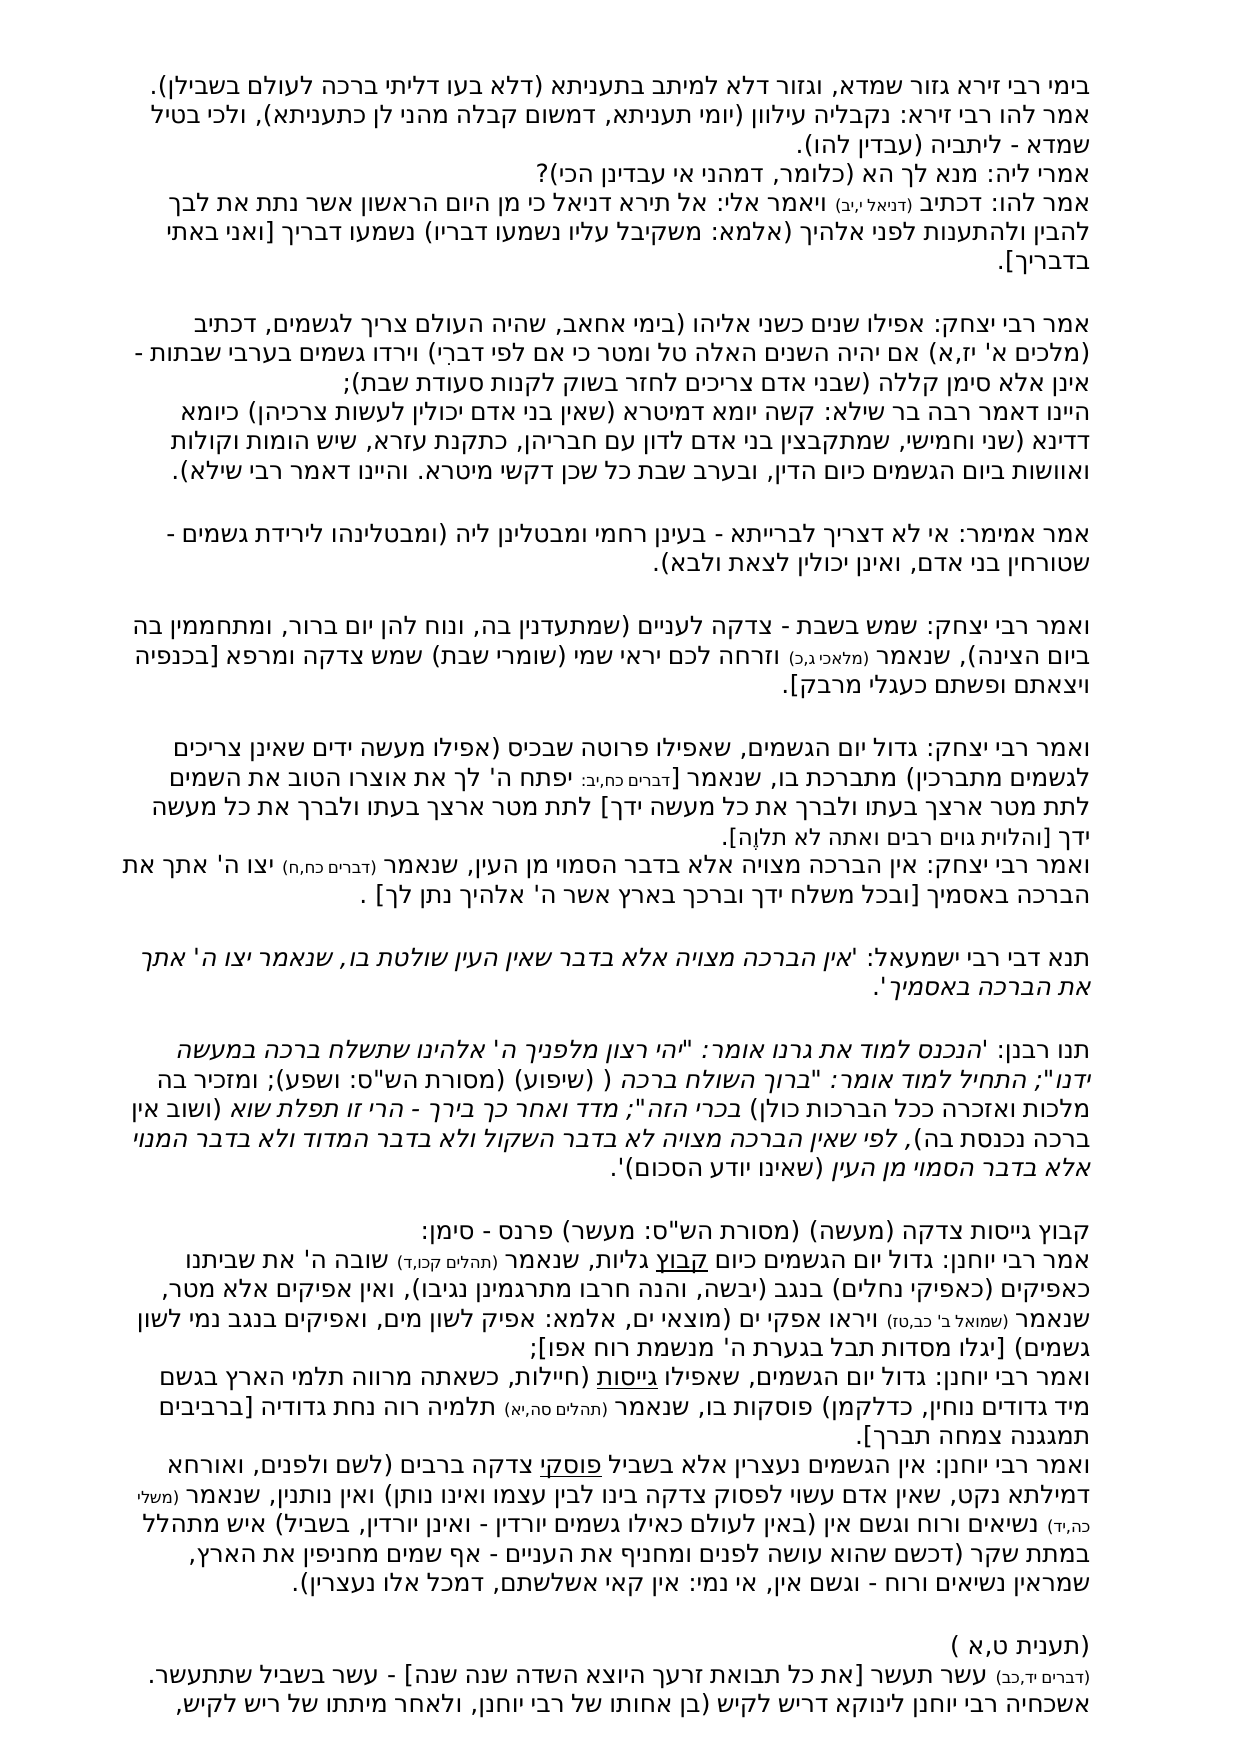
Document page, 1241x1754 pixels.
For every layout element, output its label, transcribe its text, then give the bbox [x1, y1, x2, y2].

text אמרי ליה: מנא לך הא (כלומר, דמהני אי עבדינן הכי)? [120, 159, 1090, 188]
text ואמר רבי יצחק: שמש בשבת - צדקה לעניים (שמתעדנין בה, ונוח להן יום ברור, ומתחממין בה ביום הצינה), שנאמר (מלאכי ג,כ) וזרחה לכם יראי שמי (שומרי שבת) שמש צדקה ומרפא [בכנפיה ויצאתם ופשתם כעגלי מרבק]. [120, 612, 1090, 699]
text תנא דבי רבי ישמעאל: 'אין הברכה מצויה אלא בדבר שאין העין שולטת בו, שנאמר יצו ה' אתך את הברכה באסמיך'. [120, 943, 1090, 1002]
text אמר להו: דכתיב (דניאל י,יב) ויאמר אלי: אל תירא דניאל כי מן היום הראשון אשר נתת את לבך להבין ולהתענות לפני אלהיך (אלמא: משקיבל עליו נשמעו דבריו) נשמעו דבריך [ואני באתי בדבריך]. [120, 188, 1090, 275]
text (תענית ט,א ) [120, 1632, 1090, 1661]
text אמר אמימר: אי לא דצריך לברייתא - בעינן רחמי ומבטלינן ליה (ומבטלינהו לירידת גשמים - שטורחין בני אדם, ואינן יכולין לצאת ולבא). [120, 519, 1090, 578]
text אמר רבי יוחנן: גדול יום הגשמים כיום קבוץ גליות, שנאמר (תהלים קכו,ד) שובה ה' את שביתנו כאפיקים (כאפיקי נחלים) בנגב (יבשה, והנה חרבו מתרגמינן נגיבו), ואין אפיקים אלא מטר, שנאמר (שמואל ב' כב,טז) ויראו אפקי ים (מוצאי ים, אלמא: אפיק לשון מים, ואפיקים בנגב נמי לשון גשמים) [יגלו מסדות תבל בגערת ה' מנשמת רוח אפו]; [120, 1245, 1090, 1363]
text תנו רבנן: 'הנכנס למוד את גרנו אומר: "יהי רצון מלפניך ה' אלהינו שתשלח ברכה במעשה ידנו"; התחיל למוד אומר: "ברוך השולח ברכה ( (שיפוע) (מסורת הש"ס: ושפע); ומזכיר בה מלכות ואזכרה ככל הברכות כולן) בכרי הזה"; מדד ואחר כך בירך - הרי זו תפלת שוא (ושוב אין ברכה נכנסת בה), לפי שאין הברכה מצויה לא בדבר השקול ולא בדבר המדוד ולא בדבר המנוי אלא בדבר הסמוי מן העין (שאינו יודע הסכום)'. [120, 1036, 1090, 1182]
text ואמר רבי יצחק: גדול יום הגשמים, שאפילו פרוטה שבכיס (אפילו מעשה ידים שאינן צריכים לגשמים מתברכין) מתברכת בו, שנאמר [דברים כח,יב: יפתח ה' לך את אוצרו הטוב את השמים לתת מטר ארצך בעתו ולברך את כל מעשה ידך] לתת מטר ארצך בעתו ולברך את כל מעשה ידך [והלוית גוים רבים ואתה לא תלוֶה]. [120, 733, 1090, 851]
text בימי רבי זירא גזור שמדא, וגזור דלא למיתב בתעניתא (דלא בעו דליתי ברכה לעולם בשבילן). אמר להו רבי זירא: נקבליה עילוון (יומי תעניתא, דמשום קבלה מהני לן כתעניתא), ולכי בטיל שמדא - ליתביה (עבדין להו). [120, 71, 1090, 159]
text היינו דאמר רבה בר שילא: קשה יומא דמיטרא (שאין בני אדם יכולין לעשות צרכיהן) כיומא דדינא (שני וחמישי, שמתקבצין בני אדם לדון עם חבריהן, כתקנת עזרא, שיש הומות וקולות ואוושות ביום הגשמים כיום הדין, ובערב שבת כל שכן דקשי מיטרא. והיינו דאמר רבי שילא). [120, 397, 1090, 485]
text אמר רבי יצחק: אפילו שנים כשני אליהו (בימי אחאב, שהיה העולם צריך לגשמים, דכתיב (מלכים א' יז,א) אם יהיה השנים האלה טל ומטר כי אם לפי דברִי) וירדו גשמים בערבי שבתות - אינן אלא סימן קללה (שבני אדם צריכים לחזר בשוק לקנות סעודת שבת); [120, 309, 1090, 397]
text ואמר רבי יצחק: אין הברכה מצויה אלא בדבר הסמוי מן העין, שנאמר (דברים כח,ח) יצו ה' אתך את הברכה באסמיך [ובכל משלח ידך וברכך בארץ אשר ה' אלהיך נתן לך] . [120, 851, 1090, 909]
text אשכחיה רבי יוחנן לינוקא דריש לקיש (בן אחותו של רבי יוחנן, ולאחר מיתתו של ריש לקיש, [120, 1689, 1090, 1718]
text ואמר רבי יוחנן: גדול יום הגשמים, שאפילו גייסות (חיילות, כשאתה מרווה תלמי הארץ בגשם מיד גדודים נוחין, כדלקמן) פוסקות בו, שנאמר (תהלים סה,יא) תלמיה רוה נחת גדודיה [ברביבים תמגגנה צמחה תברך]. [120, 1363, 1090, 1451]
text (דברים יד,כב) עשר תעשר [את כל תבואת זרעך היוצא השדה שנה שנה] - עשר בשביל שתתעשר. [120, 1661, 1090, 1689]
text קבוץ גייסות צדקה (מעשה) (מסורת הש"ס: מעשר) פרנס - סימן: [120, 1216, 1090, 1245]
text ואמר רבי יוחנן: אין הגשמים נעצרין אלא בשביל פוסקי צדקה ברבים (לשם ולפנים, ואורחא דמילתא נקט, שאין אדם עשוי לפסוק צדקה בינו לבין עצמו ואינו נותן) ואין נותנין, שנאמר (משלי כה,יד) נשיאים ורוח וגשם אין (באין לעולם כאילו גשמים יורדין - ואינן יורדין, בשביל) איש מתהלל במתת שקר (דכשם שהוא עושה לפנים ומחניף את העניים - אף שמים מחניפין את הארץ, שמראין נשיאים ורוח - וגשם אין, אי נמי: אין קאי אשלשתם, דמכל אלו נעצרין). [120, 1451, 1090, 1598]
